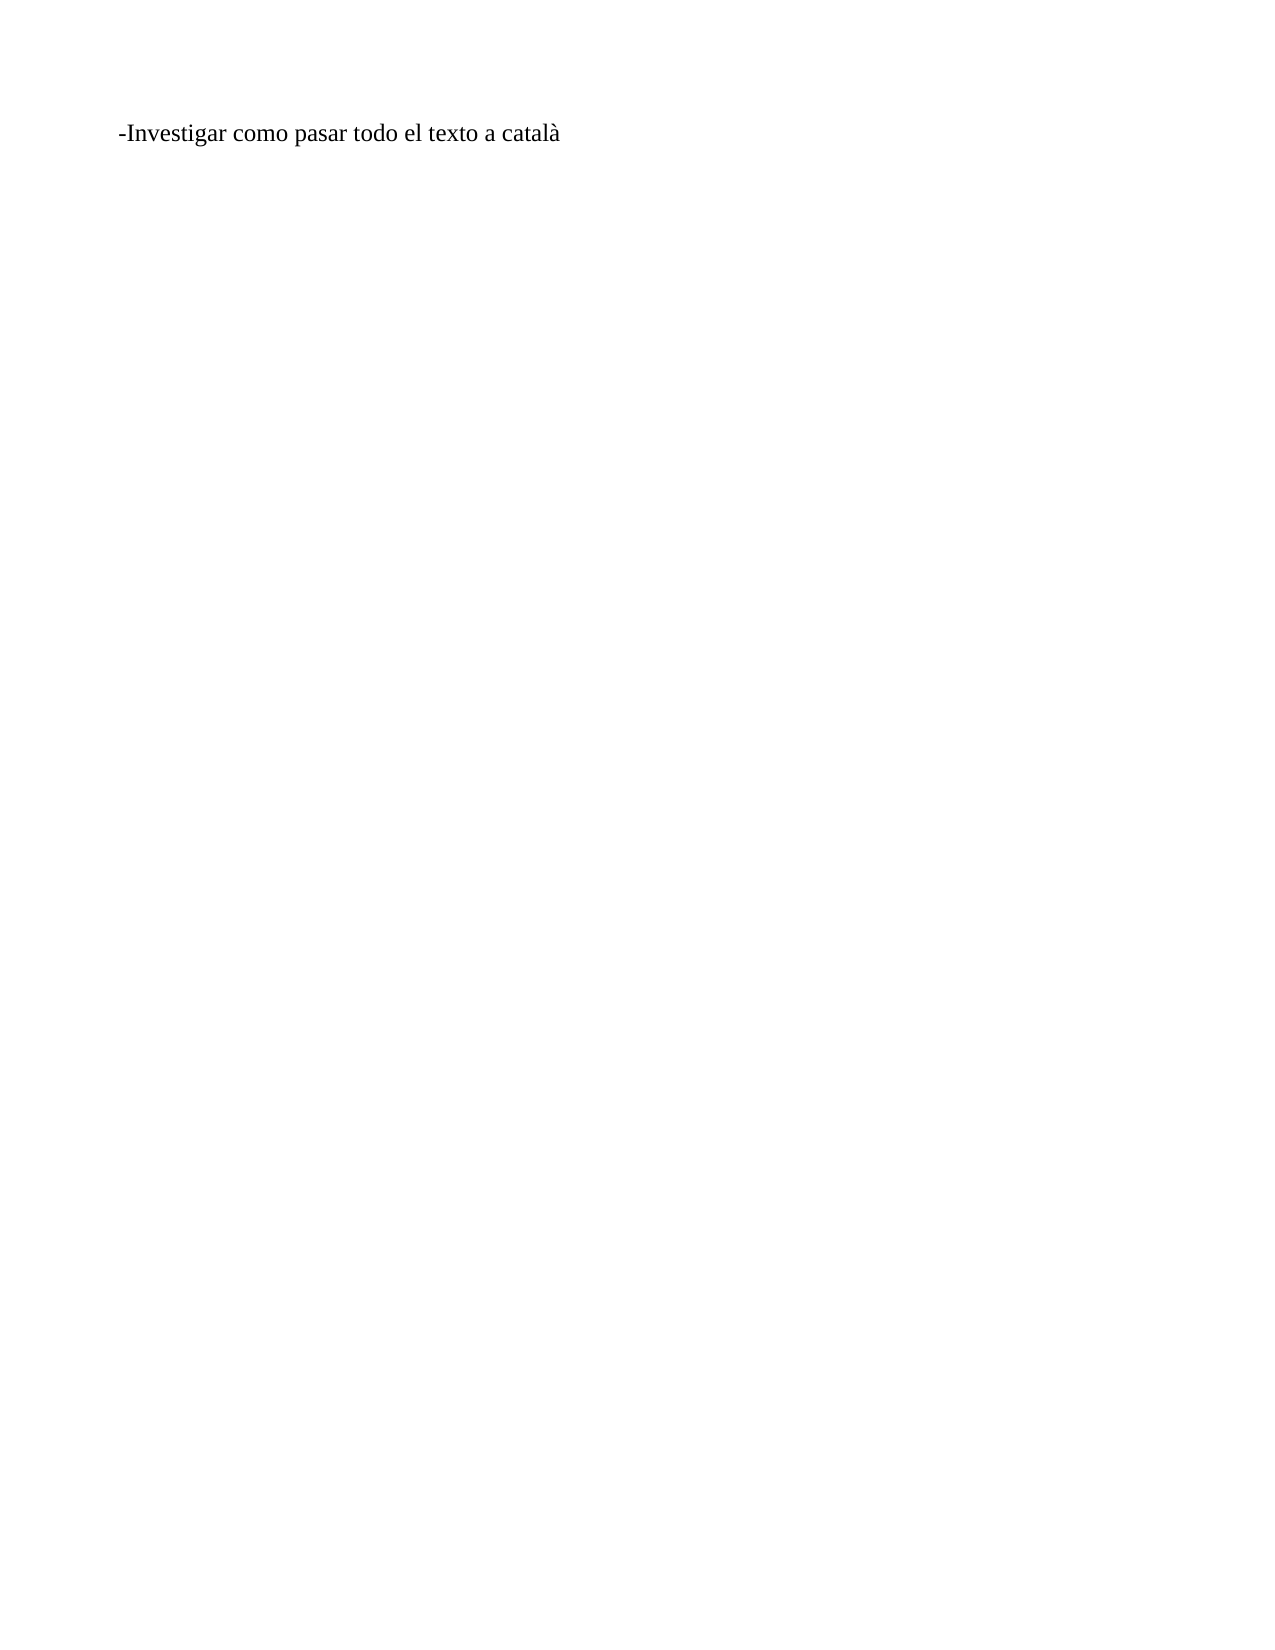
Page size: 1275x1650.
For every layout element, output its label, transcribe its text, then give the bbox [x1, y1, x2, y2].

text -Investigar como pasar todo el texto a català [118, 118, 1157, 147]
